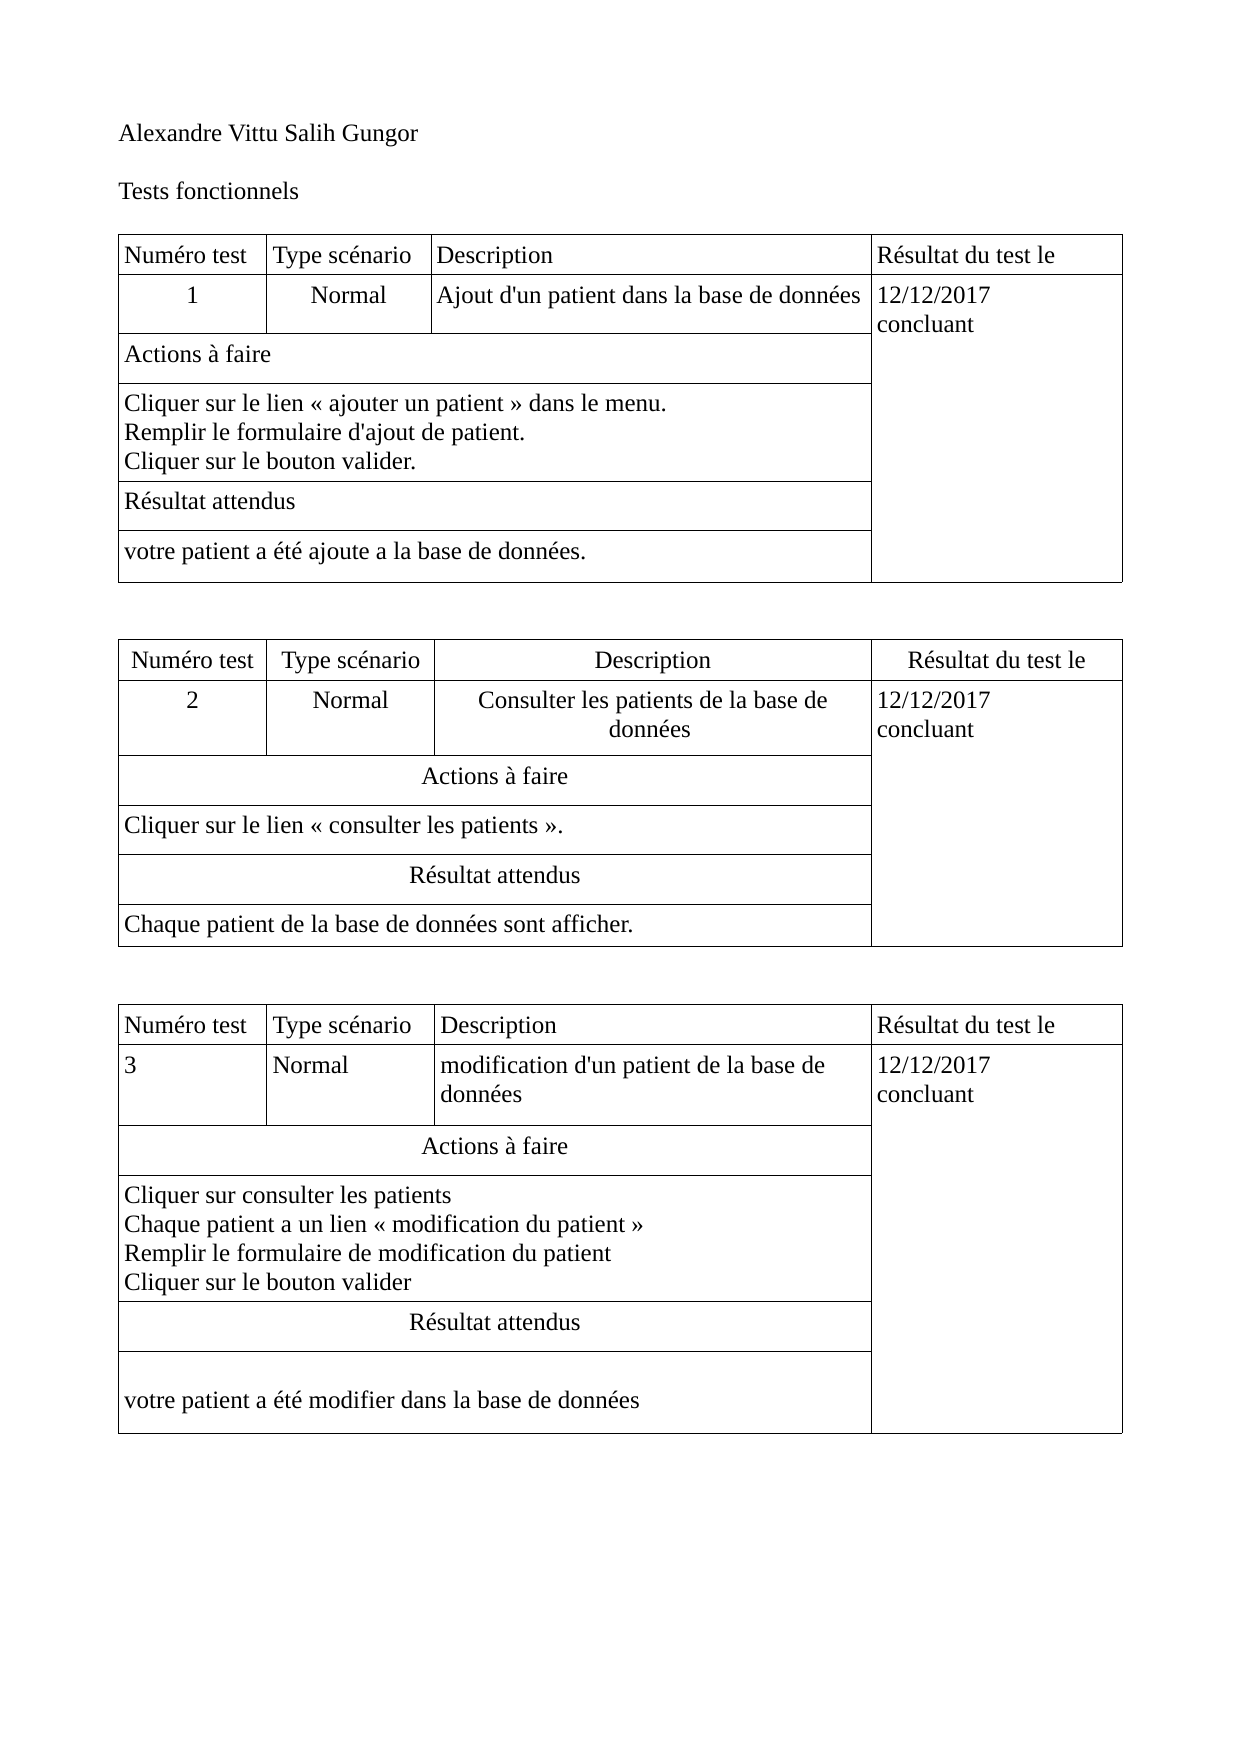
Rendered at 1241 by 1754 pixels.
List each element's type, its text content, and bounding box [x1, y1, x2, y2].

table_header Type scénario [267, 235, 431, 274]
table_cell Actions à faire [119, 1126, 871, 1175]
table_cell Chaque patient de la base de données sont afficher. [119, 905, 871, 946]
table_header Description [432, 235, 871, 274]
table_cell Résultat attendus [119, 855, 871, 903]
table_header Résultat du test le [872, 640, 1122, 679]
table_header Description [435, 640, 871, 679]
table_cell votre patient a été modifier dans la base de données [119, 1352, 871, 1432]
table_cell Actions à faire [119, 756, 871, 804]
table_cell Résultat attendus [119, 1302, 871, 1351]
table_cell Ajout d'un patient dans la base de données [432, 275, 871, 333]
table_cell 12/12/2017 concluant [872, 1045, 1122, 1432]
table_header Numéro test [119, 1005, 266, 1044]
table_header Type scénario [267, 1005, 434, 1044]
table_cell modification d'un patient de la base de données [435, 1045, 871, 1125]
table_cell Normal [267, 681, 434, 755]
table_cell 2 [119, 681, 266, 755]
table_cell Cliquer sur le lien « ajouter un patient » dans le menu. Remplir le formulaire d'ajout de patient. Cliquer sur le bouton valider. [119, 384, 871, 481]
table_header Type scénario [267, 640, 434, 679]
text Tests fonctionnels [118, 176, 1122, 205]
table_cell Actions à faire [119, 334, 871, 383]
table_header Résultat du test le [872, 235, 1122, 274]
table_cell 12/12/2017 concluant [872, 275, 1122, 582]
table_cell Résultat attendus [119, 482, 871, 530]
table_cell Cliquer sur consulter les patients Chaque patient a un lien « modification du patient » Remplir le formulaire de modification du patient Cliquer sur le bouton valider [119, 1176, 871, 1301]
table_cell votre patient a été ajoute a la base de données. [119, 531, 871, 582]
table_cell Consulter les patients de la base de données [435, 681, 871, 755]
table_cell 12/12/2017 concluant [872, 681, 1122, 946]
table_header Numéro test [119, 640, 266, 679]
table_cell 3 [119, 1045, 266, 1125]
table_header Numéro test [119, 235, 266, 274]
table_cell 1 [119, 275, 266, 333]
table_cell Normal [267, 1045, 434, 1125]
table_cell Normal [267, 275, 431, 333]
table_cell Cliquer sur le lien « consulter les patients ». [119, 806, 871, 854]
table_header Description [435, 1005, 871, 1044]
table_header Résultat du test le [872, 1005, 1122, 1044]
